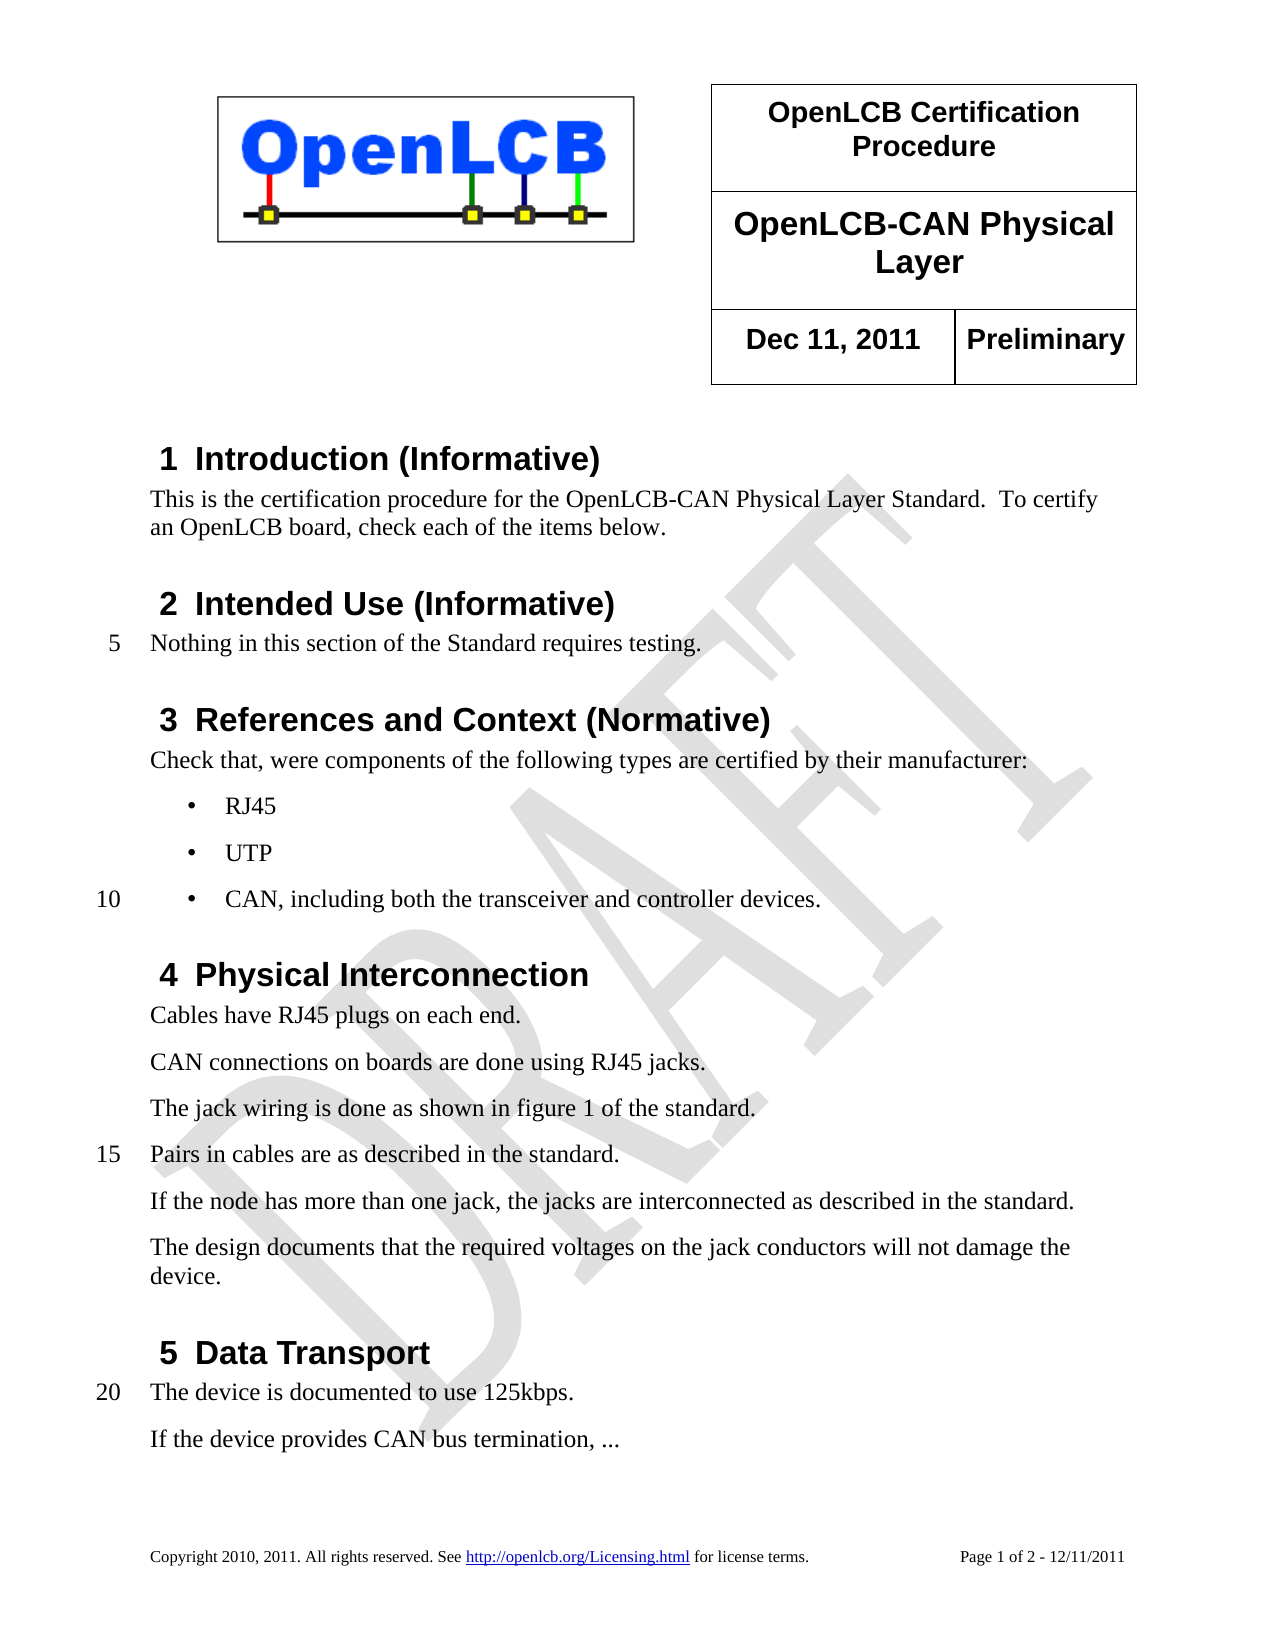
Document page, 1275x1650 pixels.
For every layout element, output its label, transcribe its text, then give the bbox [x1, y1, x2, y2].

subtitle Data Transport [502, 1333, 1125, 1371]
list UTP [187, 838, 549, 866]
text Nothing in this section of the Standard requires testing. [900, 628, 1125, 657]
list CAN, including both the transceiver and controller devices. [674, 884, 841, 913]
text CAN connections on boards are done using RJ45 jacks. [421, 1047, 515, 1075]
text This is the certification procedure for the OpenLCB-CAN Physical Layer Standard. To certify an OpenLCB board, check each of the items below. [150, 484, 836, 541]
subtitle Physical Interconnection [780, 956, 1125, 994]
list RJ45 [187, 791, 524, 820]
text The jack wiring is done as shown in figure 1 of the standard. [150, 1093, 228, 1122]
list [549, 838, 592, 866]
list [606, 838, 794, 866]
text CAN connections on boards are done using RJ45 jacks. [541, 1047, 693, 1075]
text If the node has more than one jack, the jacks are interconnected as described in the standard. [250, 1186, 435, 1215]
text The jack wiring is done as shown in figure 1 of the standard. [343, 1093, 453, 1122]
list [762, 791, 794, 807]
text The jack wiring is done as shown in figure 1 of the standard. [750, 1093, 1125, 1122]
text Cables have RJ45 plugs on each end. [670, 1000, 816, 1029]
text The design documents that the required voltages on the jack conductors will not damage the device. [489, 1232, 1125, 1290]
text If the device provides CAN bus termination, ... [150, 1424, 1125, 1453]
text Check that, were components of the following types are certified by their manufacturer: [1017, 745, 1125, 773]
text Nothing in this section of the Standard requires testing. [150, 628, 692, 657]
subtitle Data Transport [150, 1333, 367, 1371]
subtitle Physical Interconnection [366, 960, 472, 994]
picture [216, 95, 636, 244]
text CAN connections on boards are done using RJ45 jacks. [695, 1047, 1125, 1075]
text Pairs in cables are as described in the standard. [704, 1139, 1125, 1168]
list CAN, including both the transceiver and controller devices. [581, 884, 660, 913]
subtitle References and Context (Normative) [972, 700, 1125, 738]
subtitle Introduction (Informative) [150, 439, 1125, 477]
text The jack wiring is done as shown in figure 1 of the standard. [575, 1093, 721, 1122]
text Check that, were components of the following types are certified by their manufacturer: [818, 745, 1002, 773]
subtitle Physical Interconnection [687, 957, 777, 994]
text Check that, were components of the following types are certified by their manufacturer: [150, 745, 701, 773]
text This is the certification procedure for the OpenLCB-CAN Physical Layer Standard. To certify an OpenLCB board, check each of the items below. [818, 506, 899, 541]
text The device is documented to use 125kbps. [150, 1377, 427, 1406]
subtitle Intended Use (Informative) [150, 584, 748, 622]
text Nothing in this section of the Standard requires testing. [774, 628, 886, 657]
text This is the certification procedure for the OpenLCB-CAN Physical Layer Standard. To certify an OpenLCB board, check each of the items below. [860, 484, 1125, 541]
text If the node has more than one jack, the jacks are interconnected as described in the standard. [453, 1186, 546, 1215]
text If the node has more than one jack, the jacks are interconnected as described in the standard. [150, 1186, 236, 1215]
list CAN, including both the transceiver and controller devices. [855, 884, 1125, 913]
text Pairs in cables are as described in the standard. [406, 1139, 499, 1168]
subtitle [856, 584, 1125, 622]
text If the node has more than one jack, the jacks are interconnected as described in the standard. [560, 1186, 1125, 1215]
subtitle References and Context (Normative) [671, 700, 967, 738]
text The design documents that the required voltages on the jack conductors will not damage the device. [296, 1232, 487, 1290]
list [809, 838, 1125, 866]
list [1052, 791, 1125, 820]
text Check that, were components of the following types are certified by their manufacturer: [716, 745, 818, 773]
list CAN, including both the transceiver and controller devices. [187, 884, 581, 913]
subtitle Physical Interconnection [150, 956, 363, 994]
subtitle References and Context (Normative) [150, 700, 666, 738]
subtitle [757, 584, 851, 622]
text Cables have RJ45 plugs on each end. [519, 1000, 661, 1029]
text Pairs in cables are as described in the standard. [211, 1139, 389, 1168]
text Cables have RJ45 plugs on each end. [374, 1000, 502, 1029]
text Pairs in cables are as described in the standard. [513, 1139, 653, 1168]
list [537, 791, 748, 820]
subtitle Physical Interconnection [477, 956, 637, 994]
text The device is documented to use 125kbps. [466, 1377, 1125, 1406]
list [805, 791, 1033, 820]
text Cables have RJ45 plugs on each end. [843, 1000, 1125, 1029]
subtitle Data Transport [397, 1333, 492, 1371]
text CAN connections on boards are done using RJ45 jacks. [150, 1047, 406, 1075]
text The design documents that the required voltages on the jack conductors will not damage the device. [150, 1232, 311, 1290]
text Cables have RJ45 plugs on each end. [150, 1000, 360, 1029]
text Nothing in this section of the Standard requires testing. [734, 628, 783, 657]
subtitle Physical Interconnection [631, 956, 685, 988]
